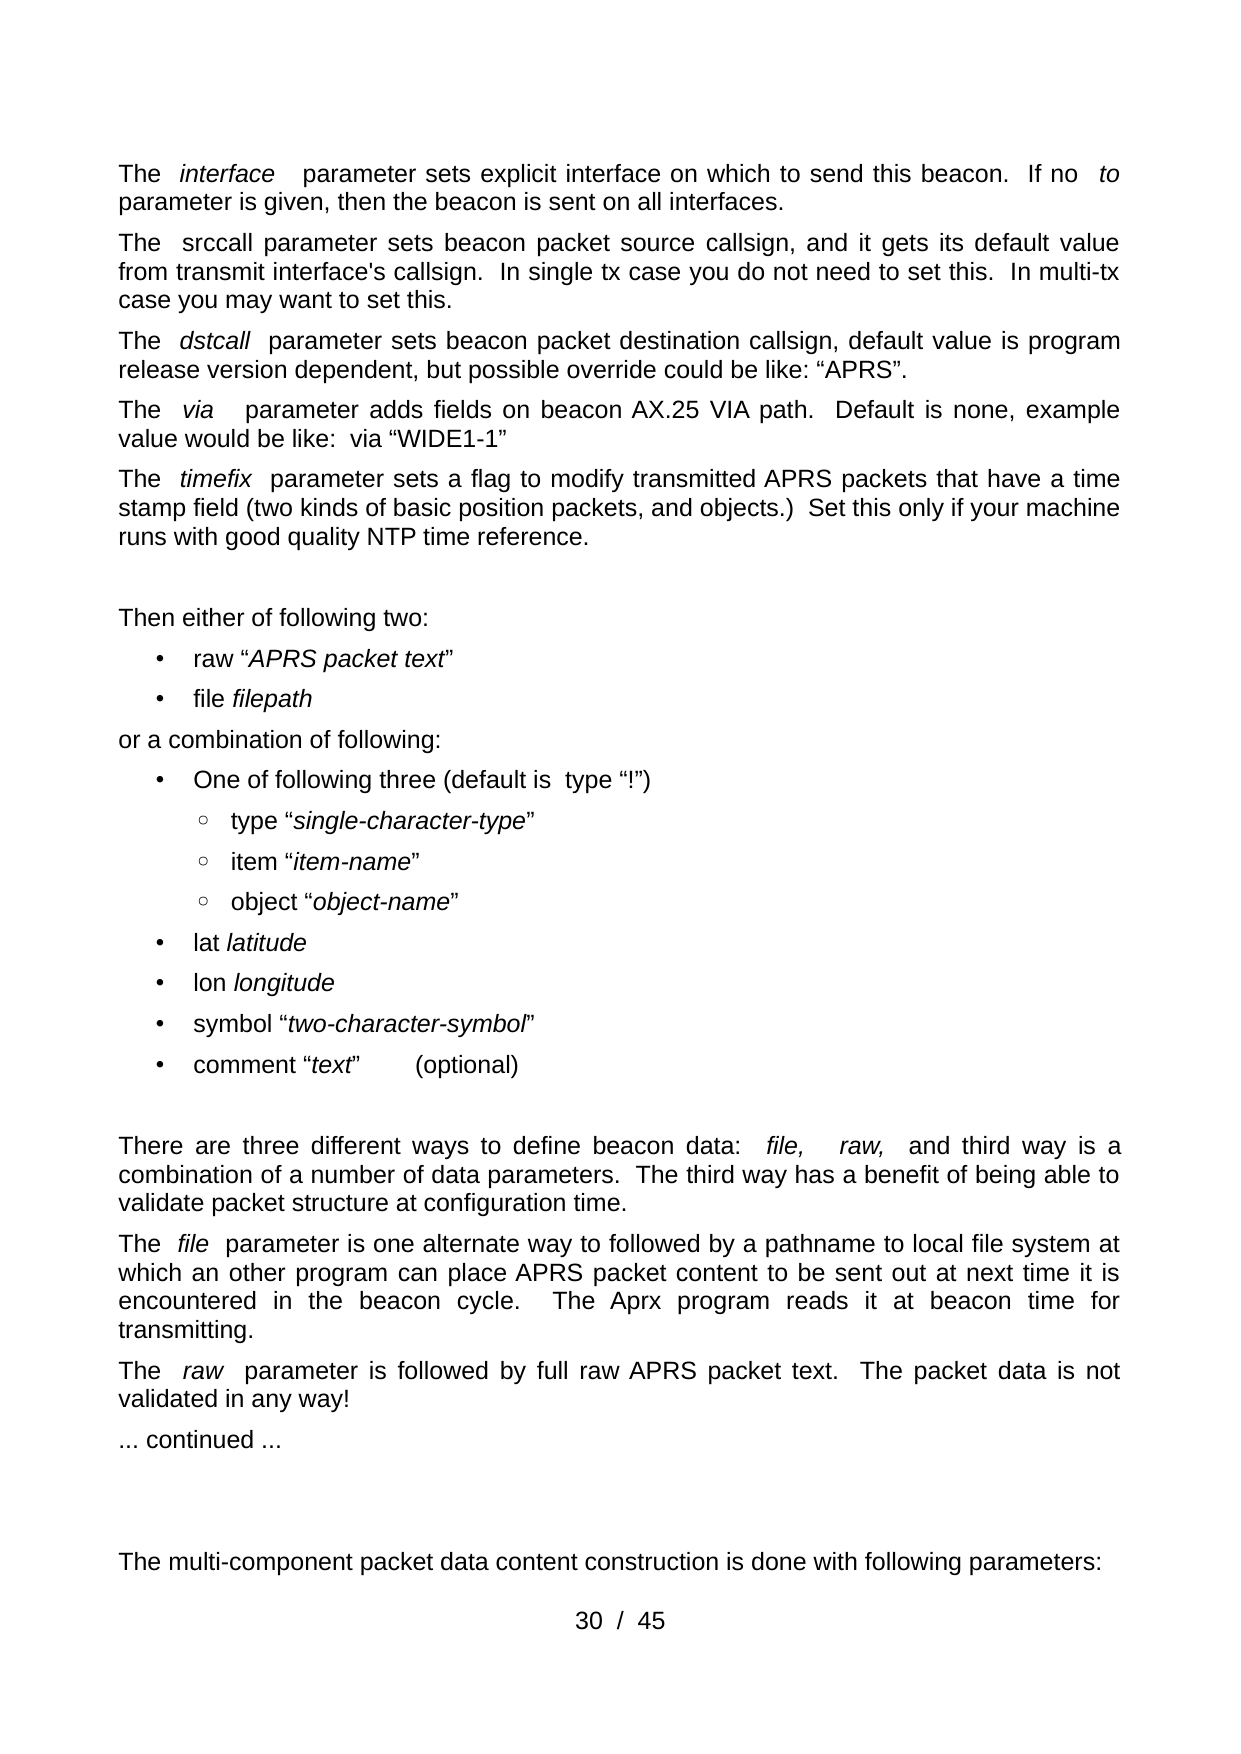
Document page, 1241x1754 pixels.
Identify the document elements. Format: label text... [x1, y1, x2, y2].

text or a combination of following: [118, 725, 1122, 753]
text The multi-component packet data content construction is done with following parameters: [118, 1546, 1122, 1575]
text The timefix parameter sets a flag to modify transmitted APRS packets that have a time stamp field (two kinds of basic position packets, and objects.) Set this only if your machine runs with good quality NTP time reference. [118, 464, 1122, 551]
list raw “APRS packet text” [156, 643, 1122, 672]
text Then either of following two: [118, 603, 1122, 632]
list lat latitude [156, 928, 1122, 957]
text ... continued ... [118, 1425, 1122, 1454]
list item “item-name” [193, 847, 1122, 875]
list lon longitude [156, 968, 1122, 997]
text The dstcall parameter sets beacon packet destination callsign, default value is program release version dependent, but possible override could be like: “APRS”. [118, 326, 1122, 383]
list One of following three (default is type “!”) [156, 765, 1122, 794]
list file filepath [156, 684, 1122, 713]
text The raw parameter is followed by full raw APRS packet text. The packet data is not validated in any way! [118, 1356, 1122, 1413]
text The interface parameter sets explicit interface on which to send this beacon. If no to parameter is given, then the beacon is sent on all interfaces. [118, 159, 1122, 216]
text The file parameter is one alternate way to followed by a pathname to local file system at which an other program can place APRS packet content to be sent out at next time it is encountered in the beacon cycle. The Aprx program reads it at beacon time for transmitting. [118, 1229, 1122, 1344]
list symbol “two-character-symbol” [156, 1009, 1122, 1038]
list object “object-name” [193, 887, 1122, 916]
list comment “text” (optional) [156, 1050, 1122, 1078]
list type “single-character-type” [193, 806, 1122, 835]
text The srccall parameter sets beacon packet source callsign, and it gets its default value from transmit interface's callsign. In single tx case you do not need to set this. In multi-tx case you may want to set this. [118, 228, 1122, 314]
text There are three different ways to define beacon data: file, raw, and third way is a combination of a number of data parameters. The third way has a benefit of being able to validate packet structure at configuration time. [118, 1131, 1122, 1217]
text The via parameter adds fields on beacon AX.25 VIA path. Default is none, example value would be like: via “WIDE1-1” [118, 395, 1122, 453]
